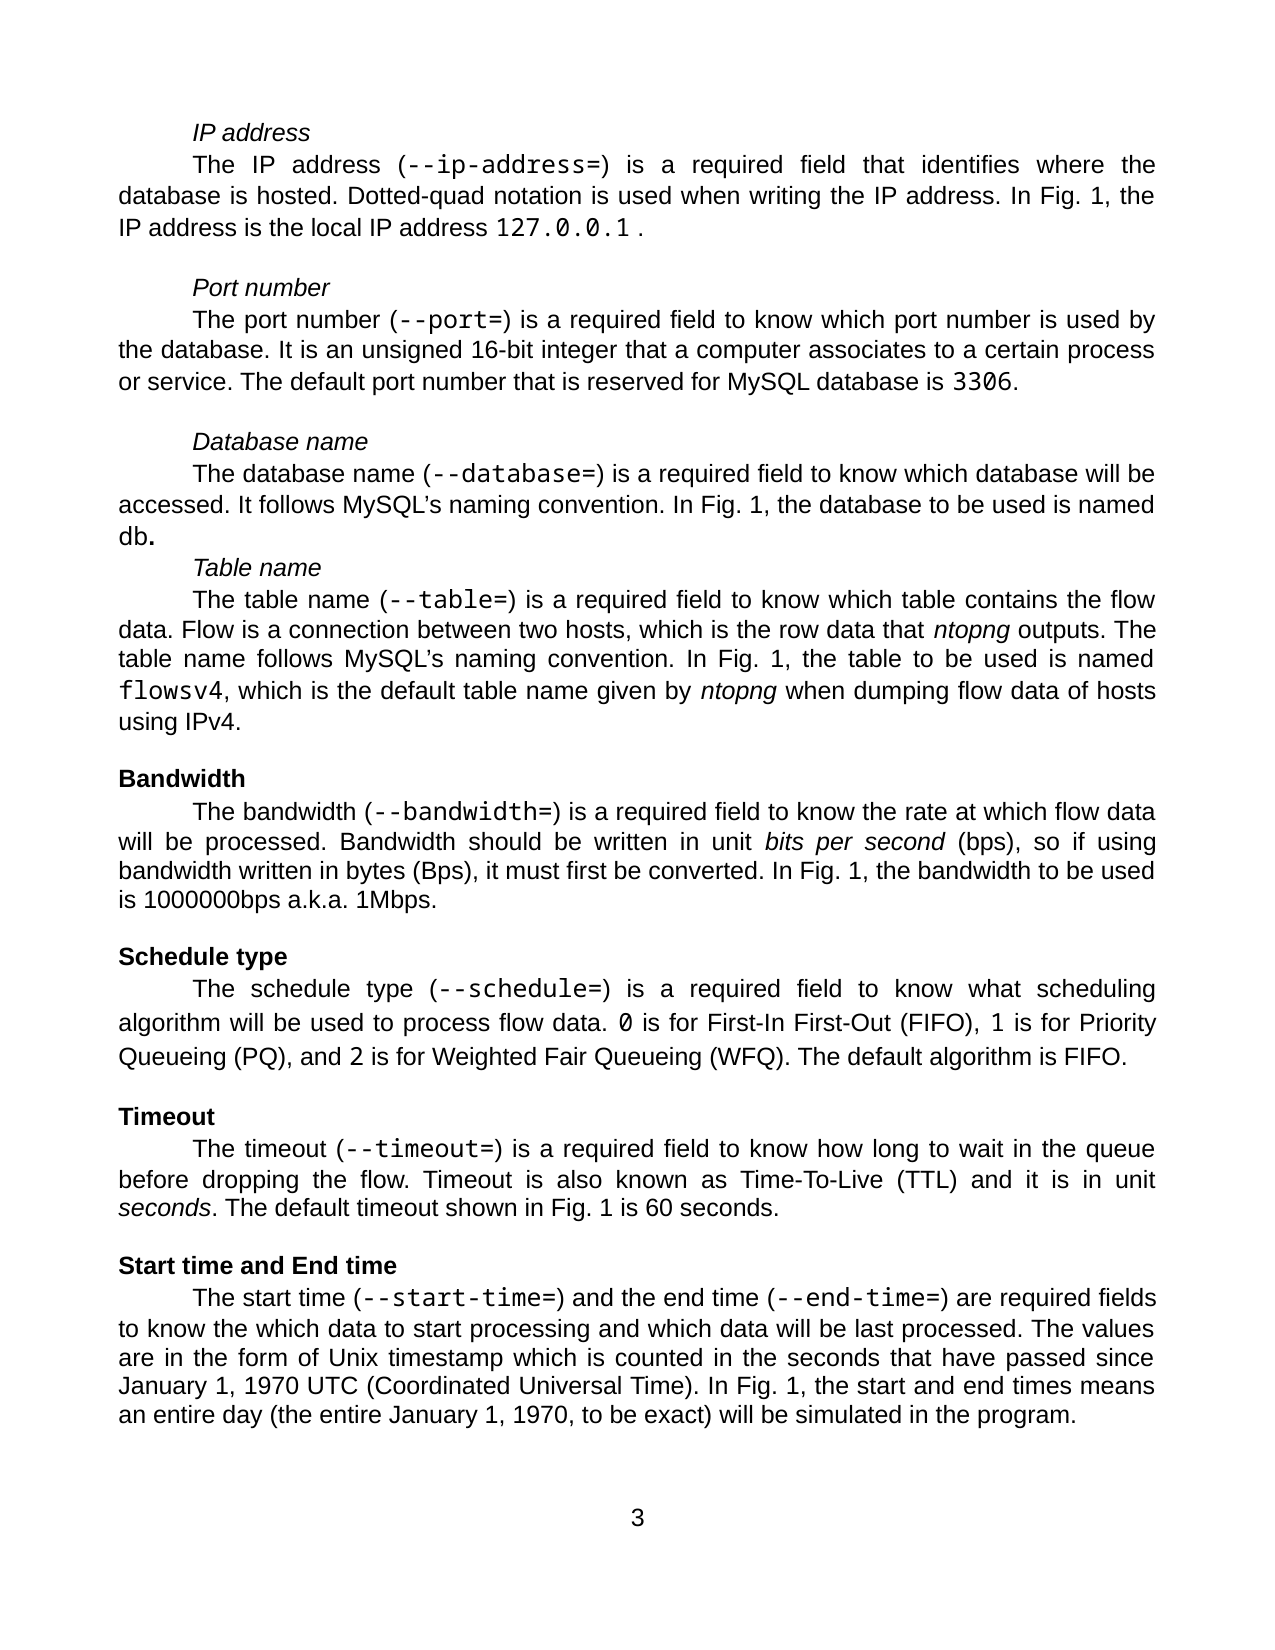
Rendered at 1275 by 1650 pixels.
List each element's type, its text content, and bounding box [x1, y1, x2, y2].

text The table name (--table=) is a required field to know which table contains the flow data. Flow is a connection between two hosts, which is the row data that ntopng outputs. The table name follows MySQL’s naming convention. In Fig. 1, the table to be used is named flowsv4, which is the default table name given by ntopng when dumping flow data of hosts using IPv4. [118, 581, 1157, 736]
text The database name (--database=) is a required field to know which database will be accessed. It follows MySQL’s naming convention. In Fig. 1, the database to be used is named db. [118, 456, 1157, 552]
text Timeout [118, 1102, 1157, 1131]
text Start time and End time [118, 1251, 1157, 1280]
text Bandwidth [118, 764, 1157, 793]
text IP address [118, 118, 1157, 147]
text The timeout (--timeout=) is a required field to know how long to wait in the queue before dropping the flow. Timeout is also known as Time-To-Live (TTL) and it is in unit seconds. The default timeout shown in Fig. 1 is 60 seconds. [118, 1131, 1157, 1222]
text Schedule type [118, 942, 1157, 971]
text The schedule type (--schedule=) is a required field to know what scheduling algorithm will be used to process flow data. 0 is for First-In First-Out (FIFO), 1 is for Priority Queueing (PQ), and 2 is for Weighted Fair Queueing (WFQ). The default algorithm is FIFO. [118, 971, 1157, 1073]
text The bandwidth (--bandwidth=) is a required field to know the rate at which flow data will be processed. Bandwidth should be written in unit bits per second (bps), so if using bandwidth written in bytes (Bps), it must first be converted. In Fig. 1, the bandwidth to be used is 1000000bps a.k.a. 1Mbps. [118, 793, 1157, 913]
text The IP address (--ip-address=) is a required field that identifies where the database is hosted. Dotted-quad notation is used when writing the IP address. In Fig. 1, the IP address is the local IP address 127.0.0.1 . [118, 147, 1157, 244]
text Port number [118, 272, 1157, 301]
text The port number (--port=) is a required field to know which port number is used by the database. It is an unsigned 16-bit integer that a computer associates to a certain process or service. The default port number that is reserved for MySQL database is 3306. [118, 301, 1157, 398]
text The start time (--start-time=) and the end time (--end-time=) are required fields to know the which data to start processing and which data will be last processed. The values are in the form of Unix timestamp which is counted in the seconds that have passed since January 1, 1970 UTC (Coordinated Universal Time). In Fig. 1, the start and end times means an entire day (the entire January 1, 1970, to be exact) will be simulated in the program. [118, 1280, 1157, 1429]
text Table name [118, 552, 1157, 581]
text Database name [118, 427, 1157, 456]
